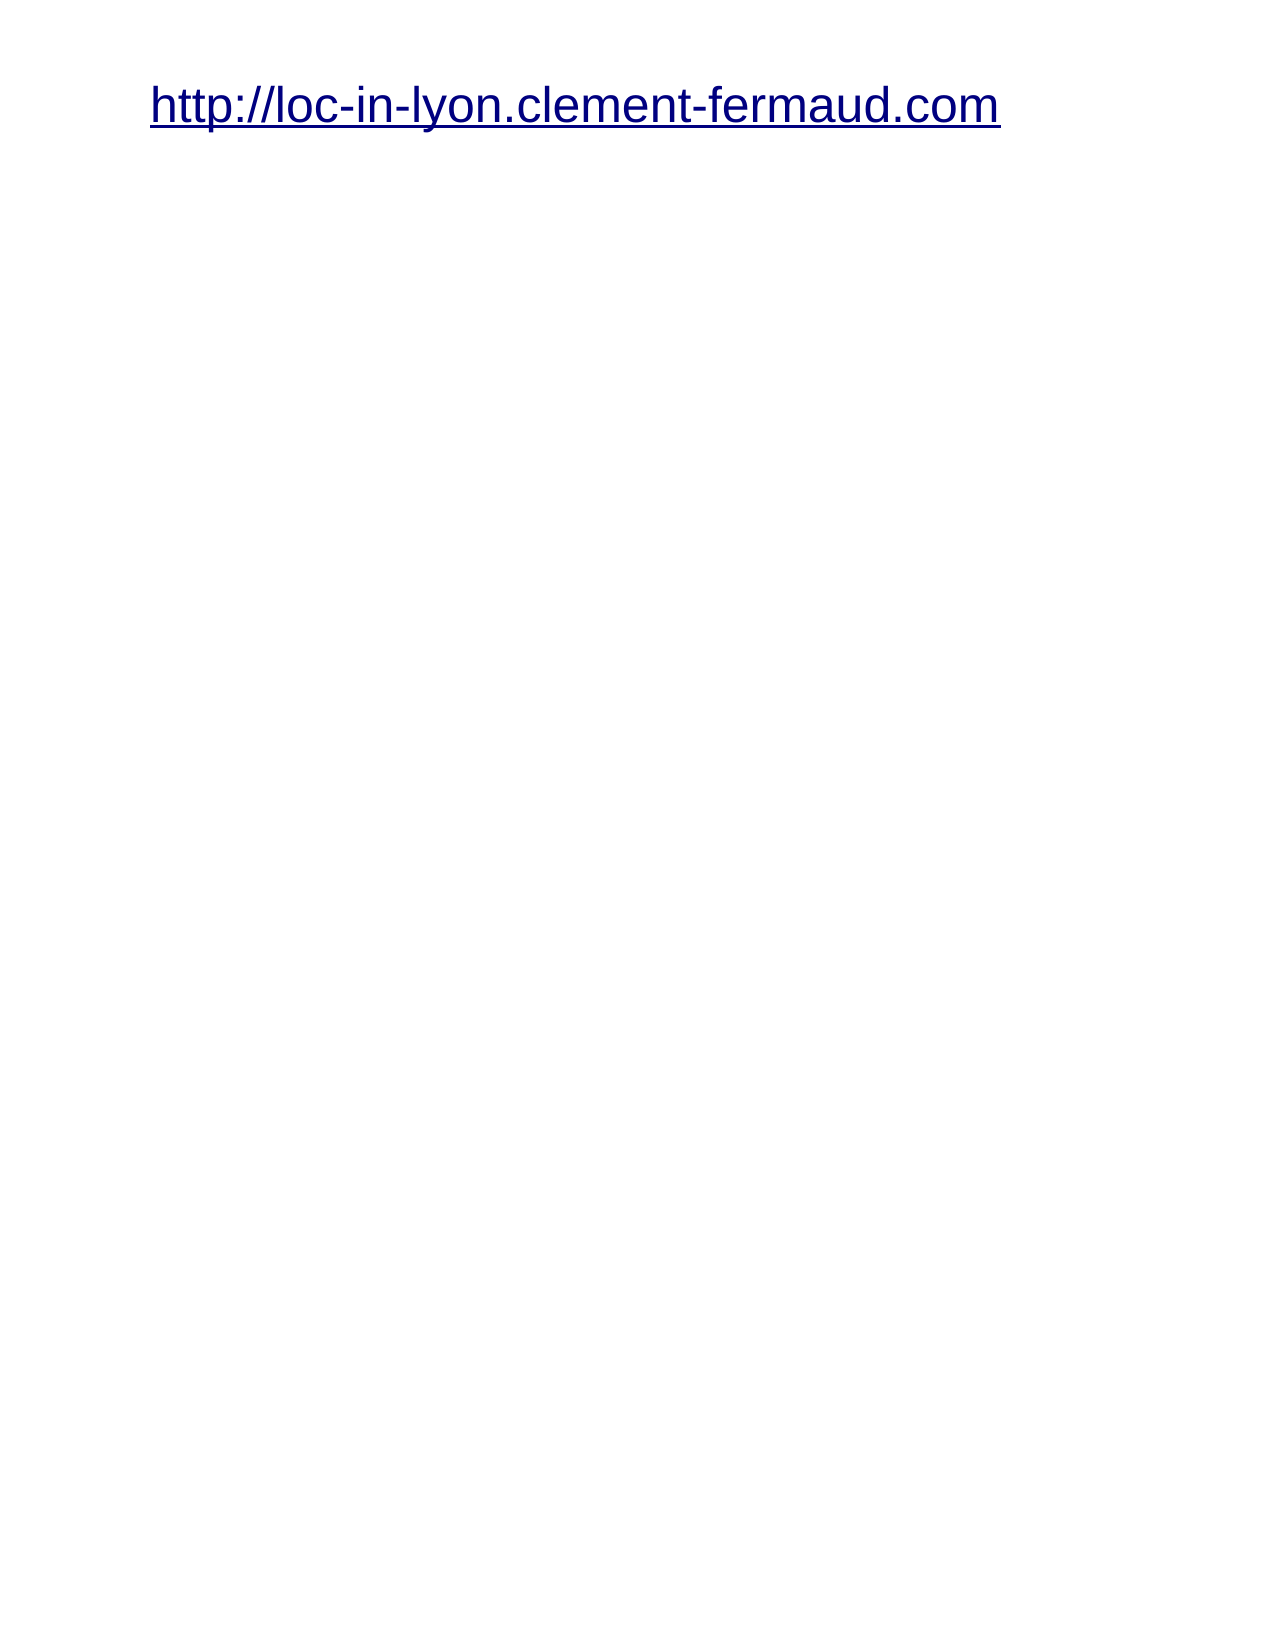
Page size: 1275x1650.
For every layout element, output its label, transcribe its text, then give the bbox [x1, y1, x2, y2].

text http://loc-in-lyon.clement-fermaud.com [150, 75, 1125, 132]
